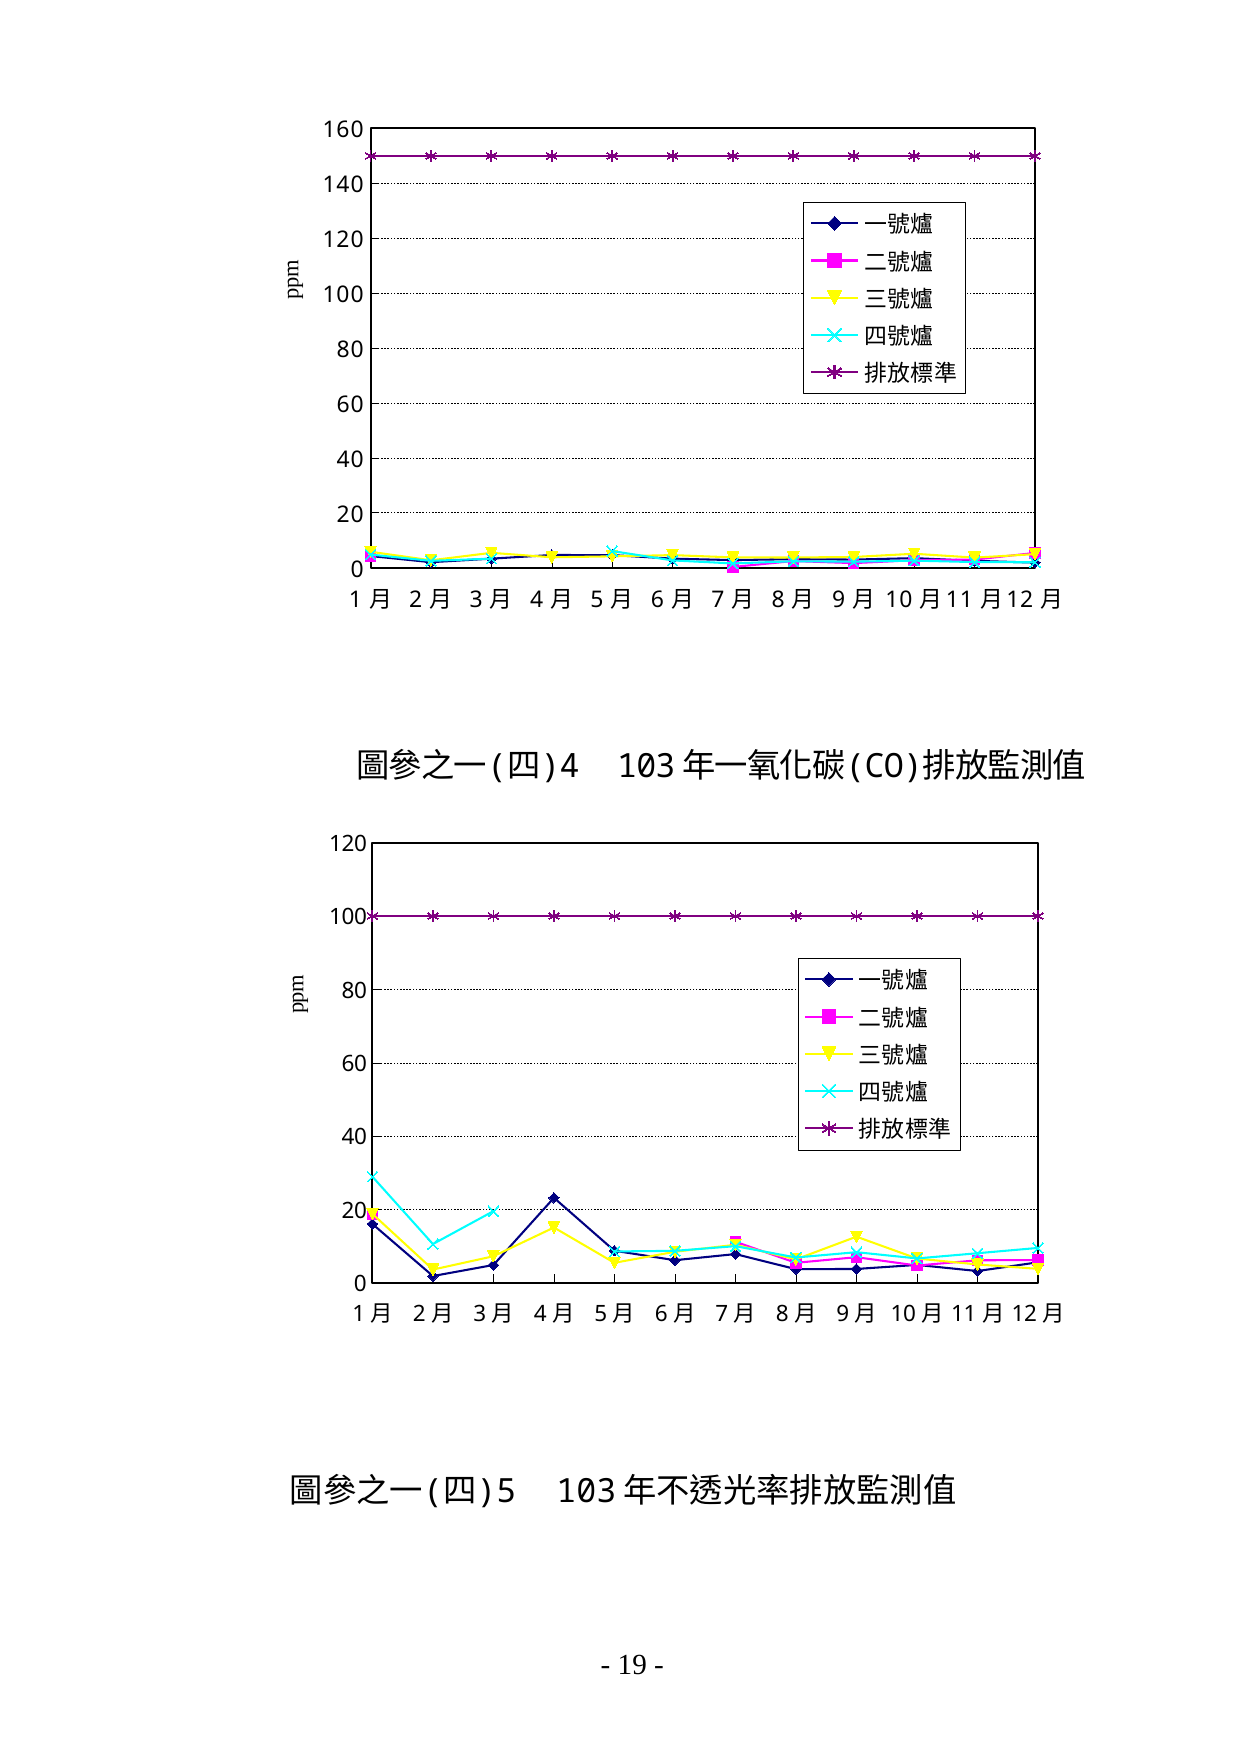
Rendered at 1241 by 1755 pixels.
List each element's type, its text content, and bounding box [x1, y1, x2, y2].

table_cell 圖參之一(四)4 103年一氧化碳(CO)排放監測值 [200, 654, 1146, 790]
table_cell [200, 75, 1146, 654]
table_header 圖參之一(四)5 103年不透光率排放監測值 [115, 1385, 1061, 1515]
table_cell [200, 790, 1146, 1369]
